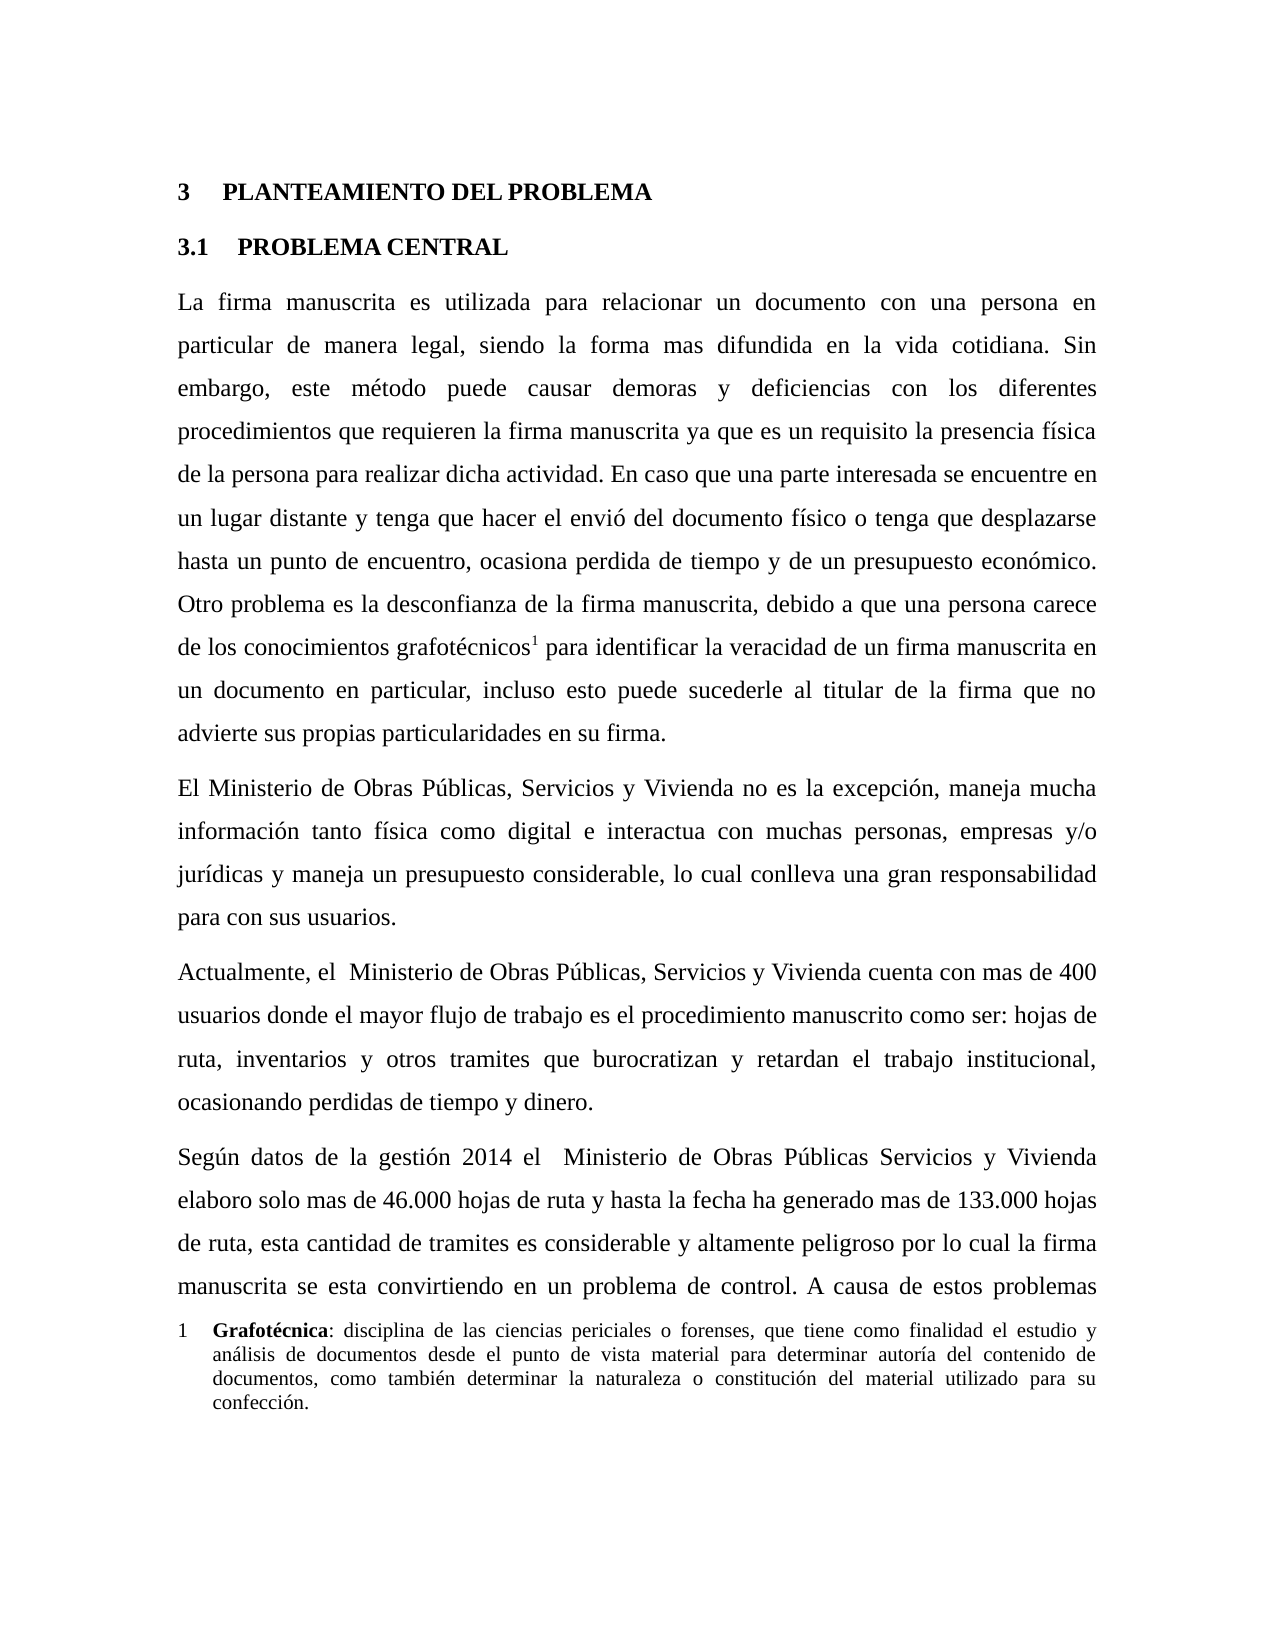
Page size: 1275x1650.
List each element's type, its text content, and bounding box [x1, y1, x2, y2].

text La firma manuscrita es utilizada para relacionar un documento con una persona en particular de manera legal, siendo la forma mas difundida en la vida cotidiana. Sin embargo, este método puede causar demoras y deficiencias con los diferentes procedimientos que requieren la firma manuscrita ya que es un requisito la presencia física de la persona para realizar dicha actividad. En caso que una parte interesada se encuentre en un lugar distante y tenga que hacer el envió del documento físico o tenga que desplazarse hasta un punto de encuentro, ocasiona perdida de tiempo y de un presupuesto económico. Otro problema es la desconfianza de la firma manuscrita, debido a que una persona carece de los conocimientos grafotécnicos para identificar la veracidad de un firma manuscrita en un documento en particular, incluso esto puede sucederle al titular de la firma que no advierte sus propias particularidades en su firma. [177, 287, 1098, 747]
subtitle PROBLEMA CENTRAL [177, 232, 1098, 261]
text Grafotécnica: disciplina de las ciencias periciales o forenses, que tiene como finalidad el estudio y análisis de documentos desde el punto de vista material para determinar autoría del contenido de documentos, como también determinar la naturaleza o constitución del material utilizado para su confección. [177, 1317, 1098, 1414]
text El Ministerio de Obras Públicas, Servicios y Vivienda no es la excepción, maneja mucha información tanto física como digital e interactua con muchas personas, empresas y/o jurídicas y maneja un presupuesto considerable, lo cual conlleva una gran responsabilidad para con sus usuarios. [177, 773, 1098, 931]
subtitle PLANTEAMIENTO DEL PROBLEMA [177, 177, 1098, 206]
text Según datos de la gestión 2014 el Ministerio de Obras Públicas Servicios y Vivienda elaboro solo mas de 46.000 hojas de ruta y hasta la fecha ha generado mas de 133.000 hojas de ruta, esta cantidad de tramites es considerable y altamente peligroso por lo cual la firma manuscrita se esta convirtiendo en un problema de control. A causa de estos problemas [177, 1142, 1098, 1300]
text Actualmente, el Ministerio de Obras Públicas, Servicios y Vivienda cuenta con mas de 400 usuarios donde el mayor flujo de trabajo es el procedimiento manuscrito como ser: hojas de ruta, inventarios y otros tramites que burocratizan y retardan el trabajo institucional, ocasionando perdidas de tiempo y dinero. [177, 957, 1098, 1116]
